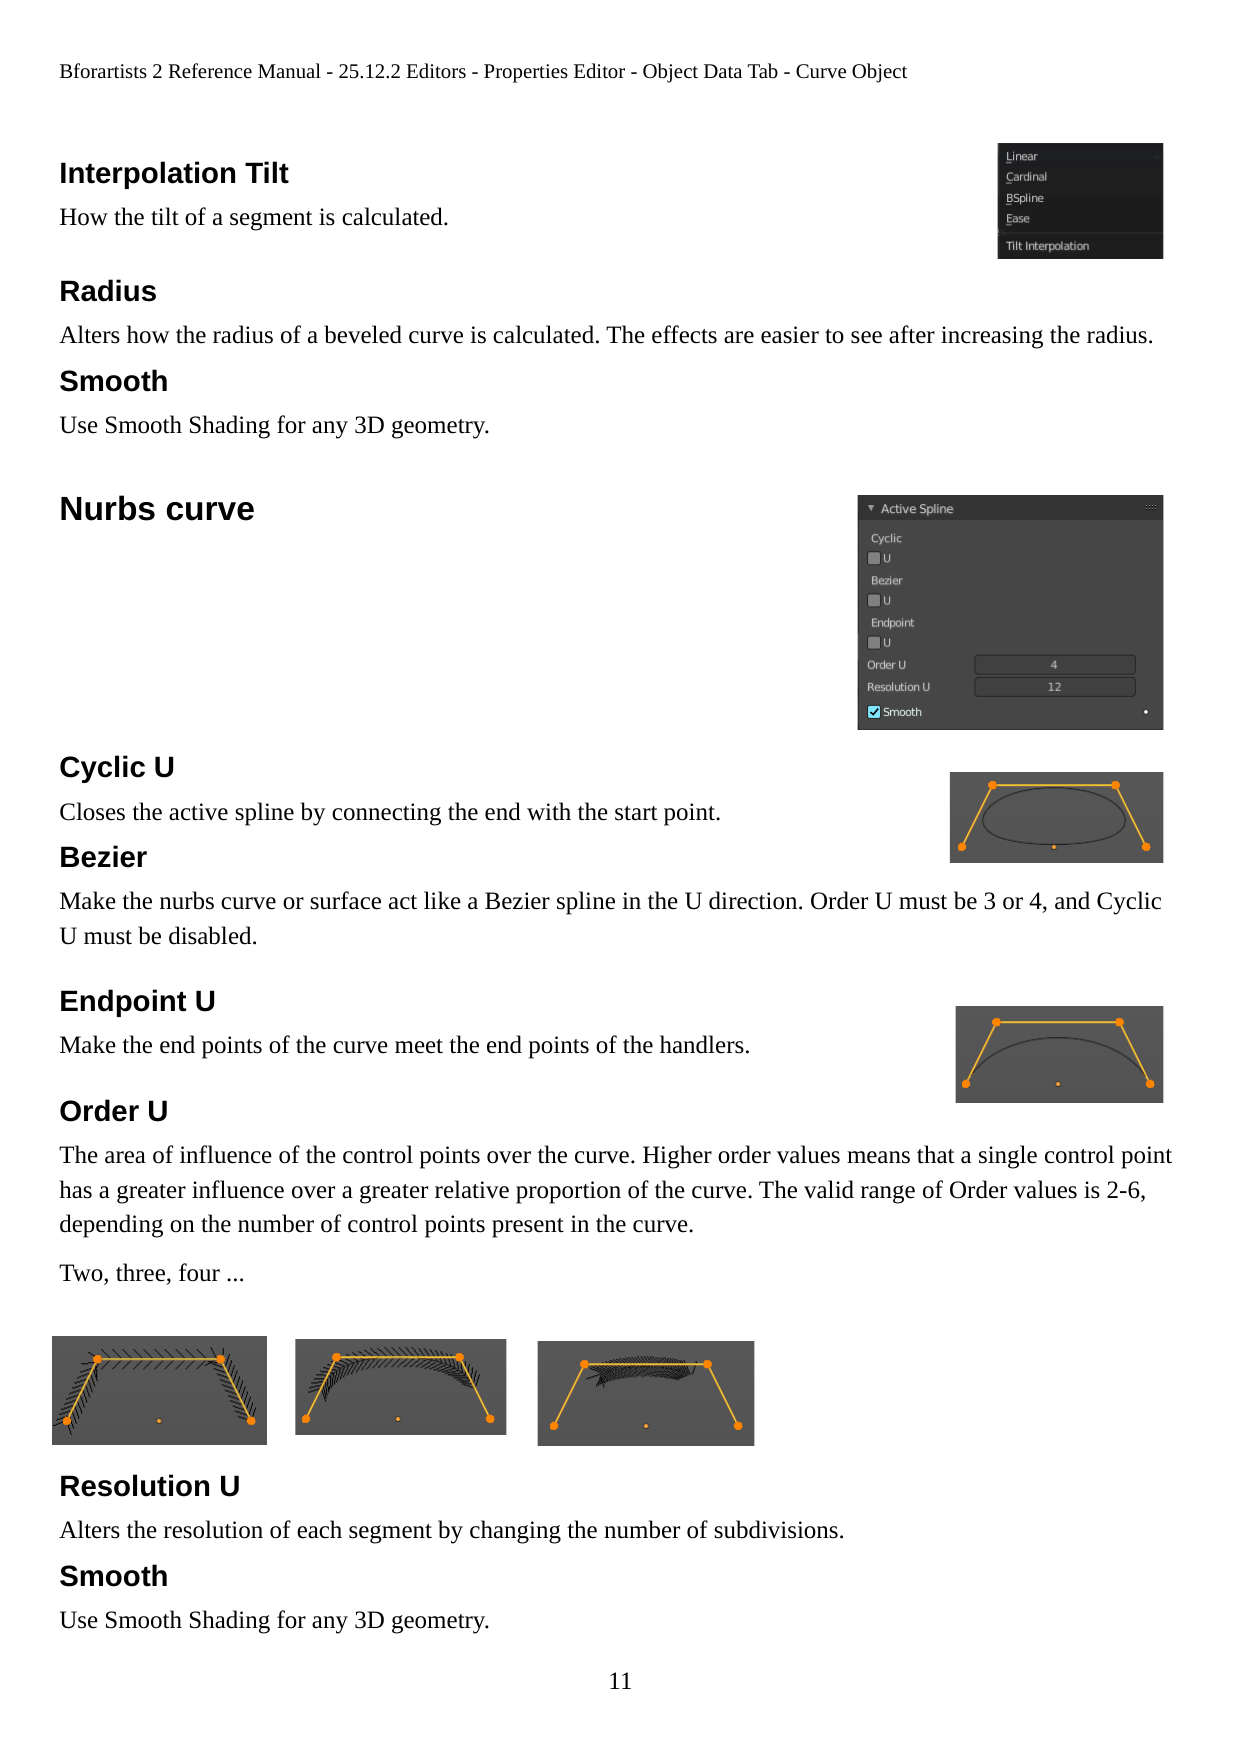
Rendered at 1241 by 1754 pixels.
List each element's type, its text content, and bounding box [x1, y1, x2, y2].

text Make the nurbs curve or surface act like a Bezier spline in the U direction. Order U must be 3 or 4, and Cyclic U must be disabled. [59, 886, 1181, 949]
subtitle Resolution U [59, 1469, 1181, 1503]
subtitle Interpolation Tilt [59, 156, 997, 190]
subtitle Bezier [59, 840, 1181, 874]
picture [295, 1339, 507, 1435]
picture [949, 772, 1164, 863]
subtitle Cyclic U [59, 750, 1181, 784]
subtitle Nurbs curve [59, 488, 1181, 527]
picture [52, 1336, 267, 1445]
text How the tilt of a segment is calculated. [59, 202, 997, 231]
subtitle Order U [59, 1094, 1181, 1128]
picture [997, 143, 1164, 259]
text Closes the active spline by connecting the end with the start point. [59, 797, 949, 825]
picture [955, 1006, 1164, 1103]
text Alters the resolution of each segment by changing the number of subdivisions. [59, 1516, 1181, 1544]
text Two, three, four ... [59, 1258, 1181, 1287]
subtitle Endpoint U [59, 984, 1181, 1018]
picture [857, 495, 1164, 730]
subtitle Radius [59, 274, 1181, 308]
text Make the end points of the curve meet the end points of the handlers. [59, 1031, 955, 1059]
text Use Smooth Shading for any 3D geometry. [59, 1605, 1181, 1634]
text Alters how the radius of a beveled curve is calculated. The effects are easier to see after increasing the radius. [59, 321, 1181, 349]
text The area of influence of the control points over the curve. Higher order values means that a single control point has a greater influence over a greater relative proportion of the curve. The valid range of Order values is 2-6, depending on the number of control points present in the curve. [59, 1141, 1181, 1238]
subtitle Smooth [59, 364, 1181, 398]
subtitle Smooth [59, 1559, 1181, 1593]
picture [537, 1341, 755, 1446]
subtitle [1164, 156, 1181, 190]
text Use Smooth Shading for any 3D geometry. [59, 410, 1181, 439]
